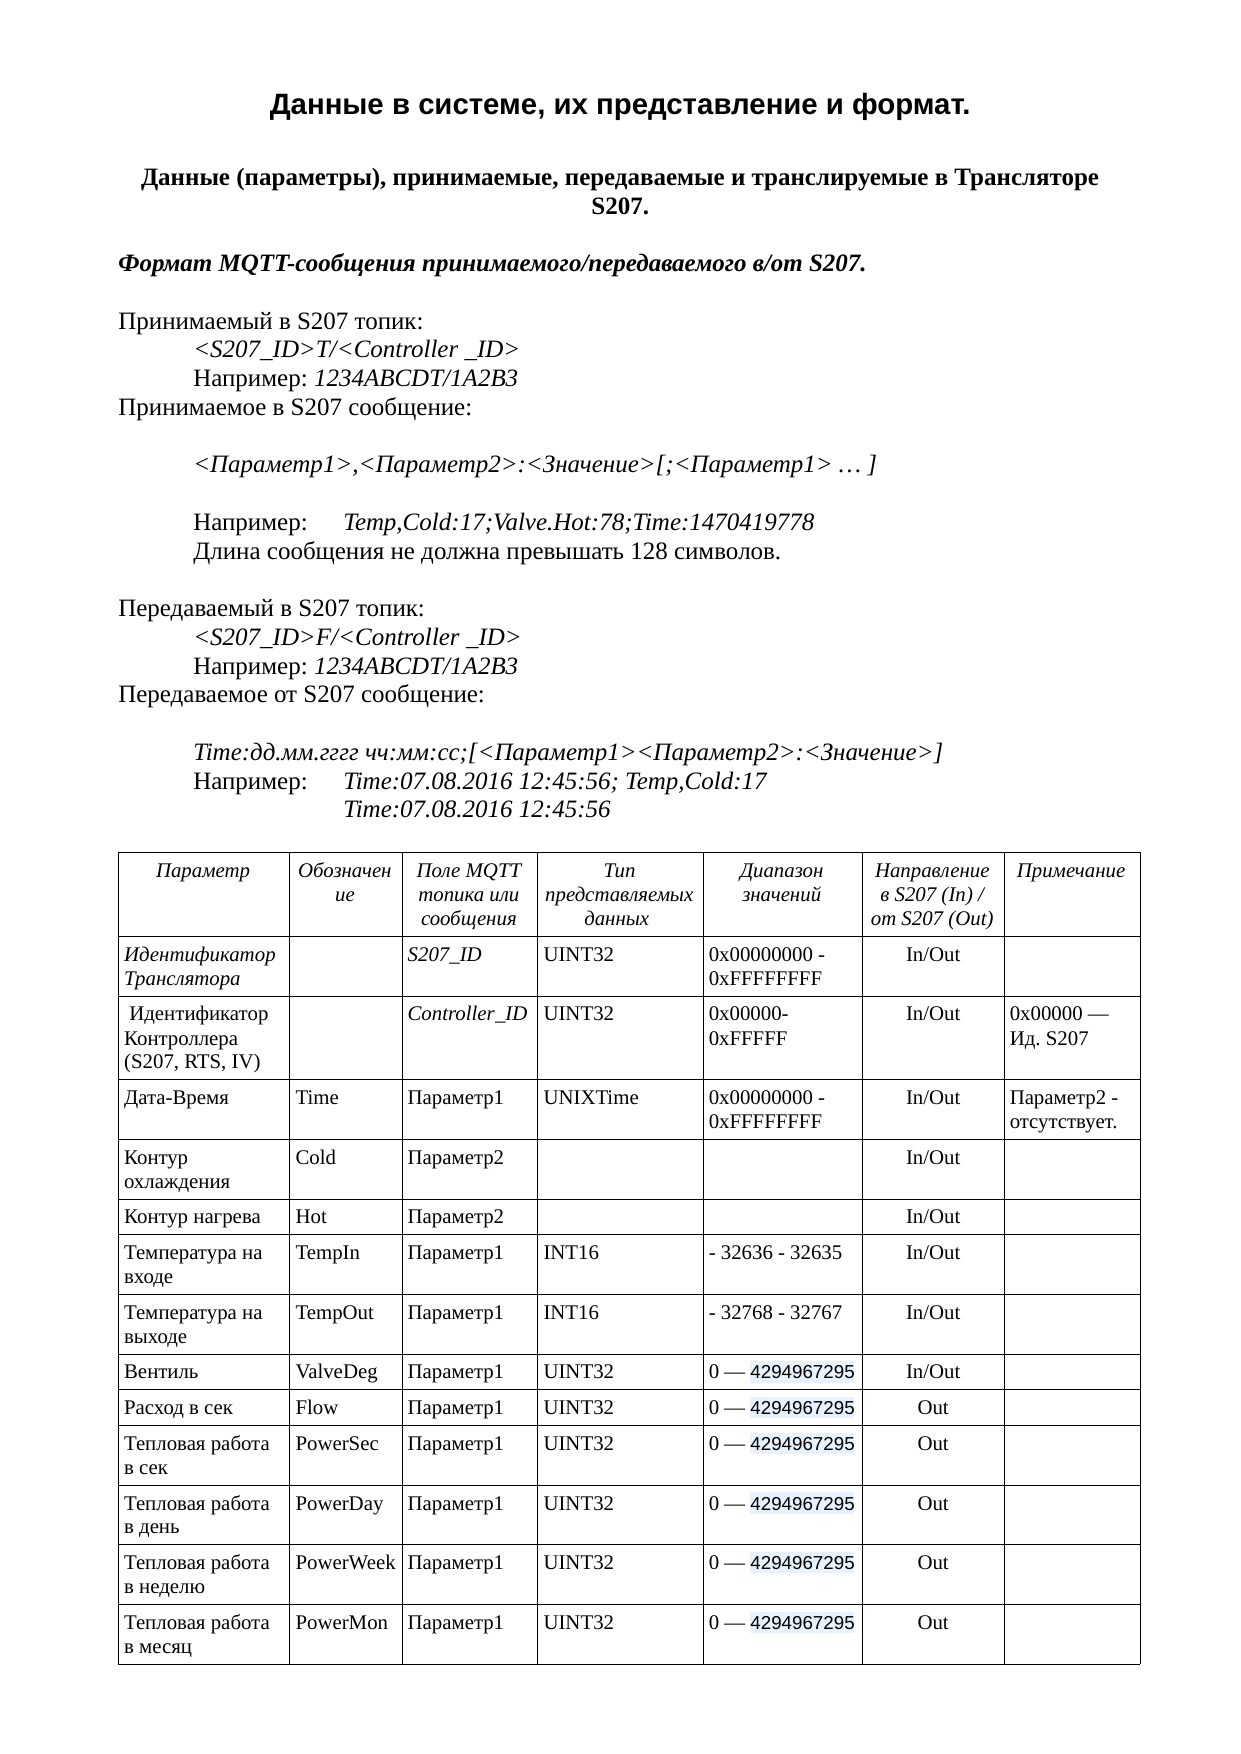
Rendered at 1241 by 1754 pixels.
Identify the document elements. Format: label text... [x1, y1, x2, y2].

table_cell In/Out [863, 1200, 1004, 1234]
table_cell UINT32 [538, 997, 703, 1079]
table_cell Параметр1 [403, 1080, 537, 1139]
table_cell [1005, 1140, 1140, 1199]
table_cell In/Out [863, 1140, 1004, 1199]
table_cell 0 — 4294967295 [704, 1390, 862, 1425]
text Передаваемое от S207 сообщение: [118, 679, 1122, 708]
table_cell Контур нагрева [119, 1200, 289, 1234]
table_cell [1005, 1426, 1140, 1484]
table_cell - 32768 - 32767 [704, 1295, 862, 1354]
table_cell In/Out [863, 937, 1004, 996]
table_cell - 32636 - 32635 [704, 1235, 862, 1294]
table_header Направление в S207 (In) / от S207 (Out) [863, 853, 1004, 936]
text <Параметр1>,<Параметр2>:<Значение>[;<Параметр1> … ] [118, 449, 1122, 478]
table_cell PowerWeek [290, 1545, 402, 1604]
table_cell Тепловая работа в день [119, 1486, 289, 1544]
table_cell Параметр2 - отсутствует. [1005, 1080, 1140, 1139]
text Time:07.08.2016 12:45:56 [118, 794, 1122, 823]
table_cell [290, 997, 402, 1079]
table_cell TempOut [290, 1295, 402, 1354]
table_cell [1005, 1200, 1140, 1234]
table_cell 0x00000000 - 0xFFFFFFFF [704, 937, 862, 996]
table_cell Дата-Время [119, 1080, 289, 1139]
table_cell UINT32 [538, 1605, 703, 1664]
table_cell INT16 [538, 1295, 703, 1354]
table_cell Controller_ID [403, 997, 537, 1079]
table_cell [1005, 1295, 1140, 1354]
table_cell [704, 1200, 862, 1234]
table_cell In/Out [863, 1355, 1004, 1389]
table_cell Параметр2 [403, 1140, 537, 1199]
table_cell Контур охлаждения [119, 1140, 289, 1199]
text Длина сообщения не должна превышать 128 символов. [118, 536, 1122, 564]
table_cell UINT32 [538, 1486, 703, 1544]
table_cell Параметр1 [403, 1295, 537, 1354]
table_cell Параметр1 [403, 1605, 537, 1664]
table_cell INT16 [538, 1235, 703, 1294]
table_cell Расход в сек [119, 1390, 289, 1425]
table_cell 0x00000- 0xFFFFF [704, 997, 862, 1079]
table_cell In/Out [863, 1080, 1004, 1139]
table_cell Параметр1 [403, 1235, 537, 1294]
table_cell Идентификатор Транслятора [119, 937, 289, 996]
table_cell [1005, 937, 1140, 996]
table_header Диапазон значений [704, 853, 862, 936]
table_cell Параметр2 [403, 1200, 537, 1234]
text Передаваемый в S207 топик: [118, 593, 1122, 622]
table_cell Идентификатор Контроллера (S207, RTS, IV) [119, 997, 289, 1079]
table_cell Температура на входе [119, 1235, 289, 1294]
text Принимаемый в S207 топик: [118, 306, 1122, 334]
text Time:дд.мм.гггг чч:мм:сс;[<Параметр1><Параметр2>:<Значение>] [118, 737, 1122, 766]
table_cell [704, 1140, 862, 1199]
table_cell UINT32 [538, 1545, 703, 1604]
table_cell UINT32 [538, 937, 703, 996]
table_cell [1005, 1545, 1140, 1604]
table_cell UINT32 [538, 1390, 703, 1425]
table_cell [1005, 1605, 1140, 1664]
table_header Примечание [1005, 853, 1140, 936]
text <S207_ID>T/<Controller _ID> [118, 334, 1122, 363]
text Принимаемое в S207 сообщение: [118, 392, 1122, 421]
table_cell PowerDay [290, 1486, 402, 1544]
table_cell 0 — 4294967295 [704, 1426, 862, 1484]
table_cell 0x00000000 - 0xFFFFFFFF [704, 1080, 862, 1139]
table_cell Параметр1 [403, 1486, 537, 1544]
table_cell Тепловая работа в сек [119, 1426, 289, 1484]
table_header Тип представляемых данных [538, 853, 703, 936]
table_cell Out [863, 1605, 1004, 1664]
table_cell Параметр1 [403, 1545, 537, 1604]
table_cell [1005, 1235, 1140, 1294]
text Например: 1234ABCDT/1A2B3 [118, 651, 1122, 679]
table_cell [1005, 1390, 1140, 1425]
table_cell [538, 1200, 703, 1234]
table_cell 0x00000 — Ид. S207 [1005, 997, 1140, 1079]
subtitle Данные в системе, их представление и формат. [118, 87, 1122, 121]
table_header Параметр [119, 853, 289, 936]
table_cell UINT32 [538, 1355, 703, 1389]
table_cell [1005, 1355, 1140, 1389]
table_header Поле MQTT топика или сообщения [403, 853, 537, 936]
table_cell 0 — 4294967295 [704, 1486, 862, 1544]
text Например: Temp,Cold:17;Valve.Hot:78;Time:1470419778 [118, 507, 1122, 536]
table_cell Вентиль [119, 1355, 289, 1389]
table_cell 0 — 4294967295 [704, 1355, 862, 1389]
table_cell Параметр1 [403, 1390, 537, 1425]
table_cell UINT32 [538, 1426, 703, 1484]
table_cell Параметр1 [403, 1355, 537, 1389]
table_cell [538, 1140, 703, 1199]
table_header Обозначение [290, 853, 402, 936]
table_cell 0 — 4294967295 [704, 1545, 862, 1604]
table_cell [290, 937, 402, 996]
table_cell Параметр1 [403, 1426, 537, 1484]
table_cell Cold [290, 1140, 402, 1199]
table_cell UNIXTime [538, 1080, 703, 1139]
table_cell Out [863, 1390, 1004, 1425]
text Например: Time:07.08.2016 12:45:56; Temp,Cold:17 [118, 766, 1122, 794]
text Формат MQTT-сообщения принимаемого/передаваемого в/от S207. [118, 248, 1122, 277]
table_cell Out [863, 1486, 1004, 1544]
table_cell PowerSec [290, 1426, 402, 1484]
table_cell 0 — 4294967295 [704, 1605, 862, 1664]
table_cell Time [290, 1080, 402, 1139]
table_cell Out [863, 1545, 1004, 1604]
text Например: 1234ABCDT/1A2B3 [118, 363, 1122, 392]
text Данные (параметры), принимаемые, передаваемые и транслируемые в Трансляторе S207. [118, 162, 1122, 219]
table_cell ValveDeg [290, 1355, 402, 1389]
table_cell In/Out [863, 1295, 1004, 1354]
table_cell In/Out [863, 1235, 1004, 1294]
table_cell In/Out [863, 997, 1004, 1079]
table_cell Out [863, 1426, 1004, 1484]
table_cell S207_ID [403, 937, 537, 996]
table_cell Тепловая работа в неделю [119, 1545, 289, 1604]
table_cell PowerMon [290, 1605, 402, 1664]
table_cell TempIn [290, 1235, 402, 1294]
table_cell Тепловая работа в месяц [119, 1605, 289, 1664]
table_cell Hot [290, 1200, 402, 1234]
text <S207_ID>F/<Controller _ID> [118, 622, 1122, 651]
table_cell Температура на выходе [119, 1295, 289, 1354]
table_cell [1005, 1486, 1140, 1544]
table_cell Flow [290, 1390, 402, 1425]
